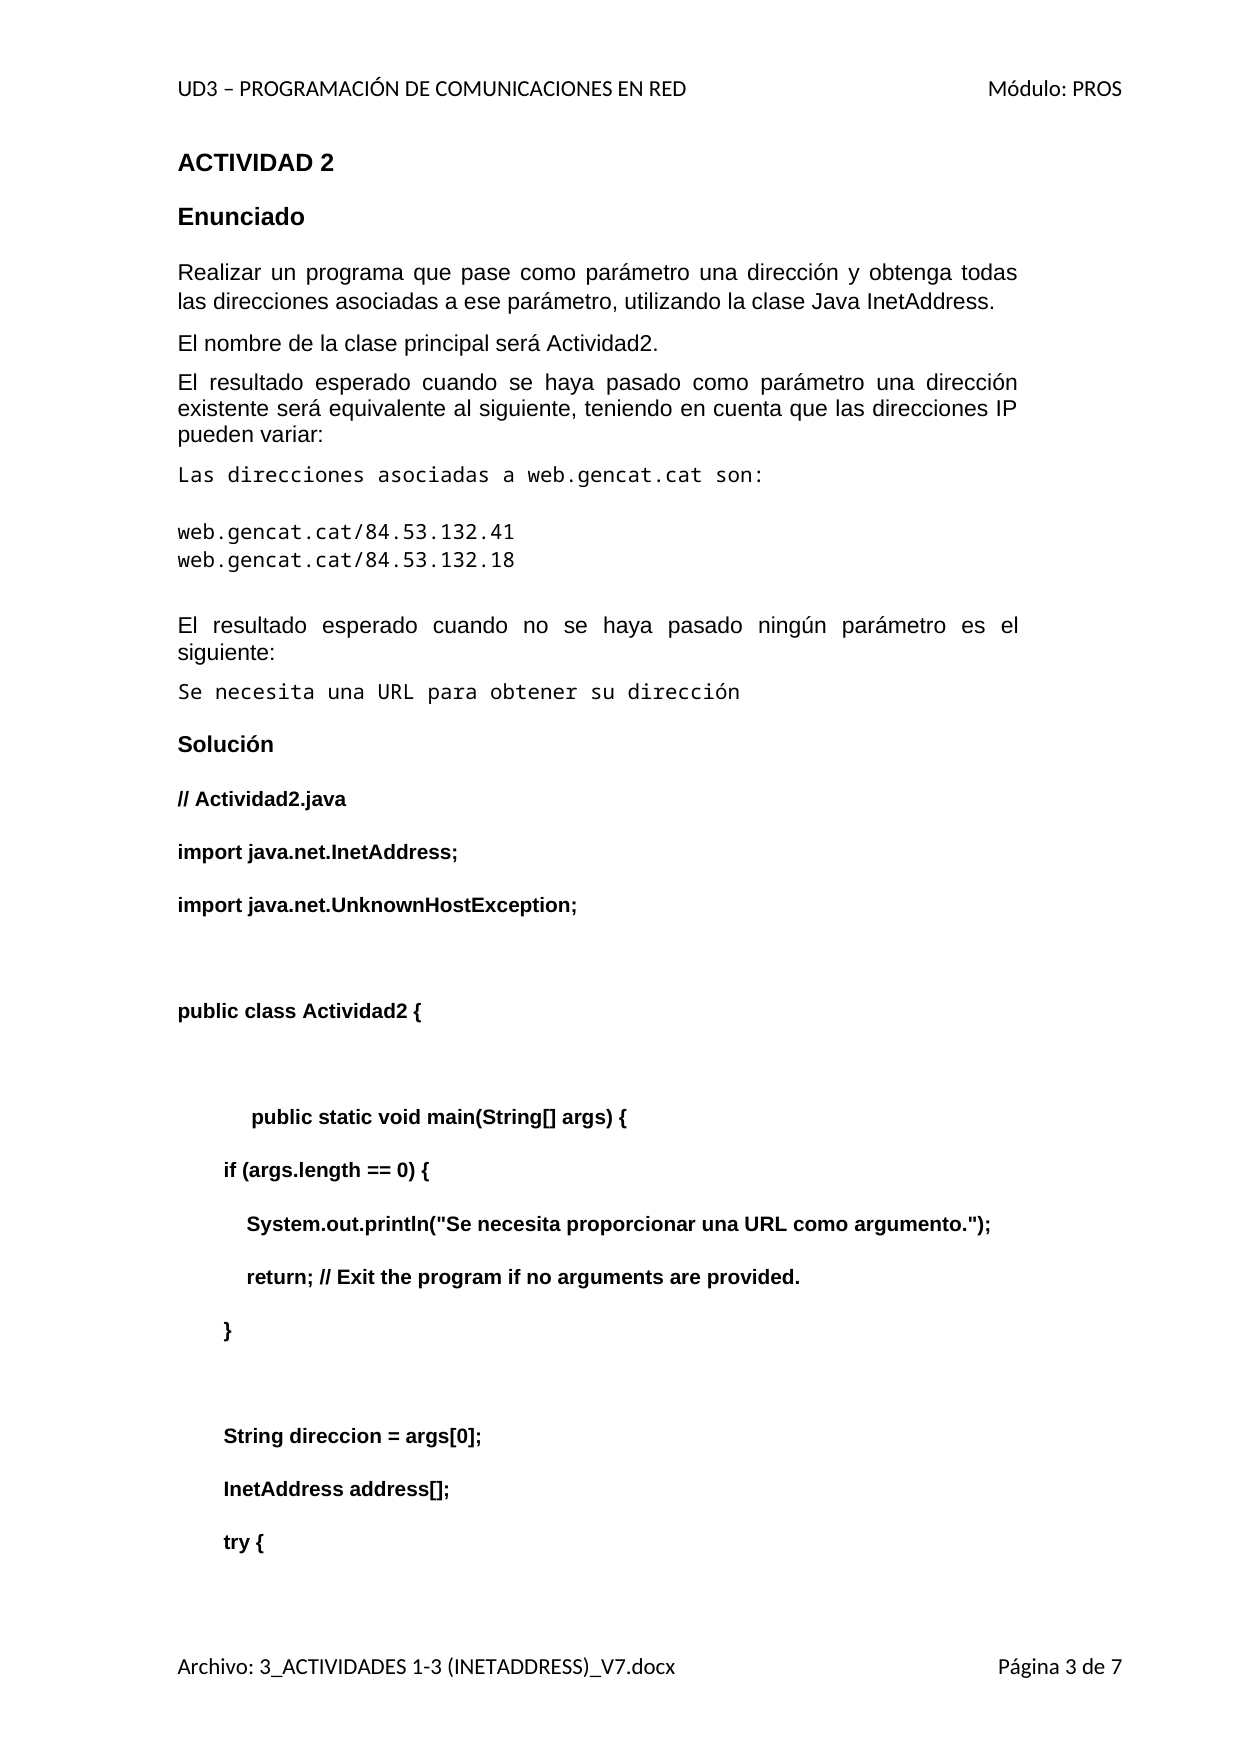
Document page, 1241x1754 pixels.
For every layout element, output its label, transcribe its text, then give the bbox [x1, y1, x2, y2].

text El resultado esperado cuando no se haya pasado ningún parámetro es el siguiente: [177, 612, 1019, 665]
text El nombre de la clase principal será Actividad2. [177, 330, 1019, 356]
text Las direcciones asociadas a web.gencat.cat son: [177, 460, 1122, 488]
text return; // Exit the program if no arguments are provided. [177, 1264, 1122, 1288]
text ACTIVIDAD 2 [177, 148, 1122, 176]
text Se necesita una URL para obtener su dirección [177, 677, 1019, 706]
text public static void main(String[] args) { [177, 1105, 1122, 1129]
text El resultado esperado cuando se haya pasado como parámetro una dirección existente será equivalente al siguiente, teniendo en cuenta que las direcciones IP pueden variar: [177, 368, 1019, 447]
text Solución [177, 731, 1122, 757]
text import java.net.UnknownHostException; [177, 893, 1122, 917]
text if (args.length == 0) { [177, 1158, 1122, 1182]
text Enunciado [177, 201, 1122, 230]
text web.gencat.cat/84.53.132.41 [177, 517, 1122, 545]
text public class Actividad2 { [177, 999, 1122, 1023]
text String direccion = args[0]; [177, 1424, 1122, 1448]
text System.out.println("Se necesita proporcionar una URL como argumento."); [177, 1211, 1122, 1235]
text try { [177, 1530, 1122, 1554]
text InetAddress address[]; [177, 1477, 1122, 1501]
text // Actividad2.java [177, 786, 1122, 810]
text web.gencat.cat/84.53.132.18 [177, 545, 1122, 574]
text import java.net.InetAddress; [177, 839, 1122, 863]
text Realizar un programa que pase como parámetro una dirección y obtenga todas las direcciones asociadas a ese parámetro, utilizando la clase Java InetAddress. [177, 259, 1019, 315]
text } [177, 1318, 1122, 1342]
